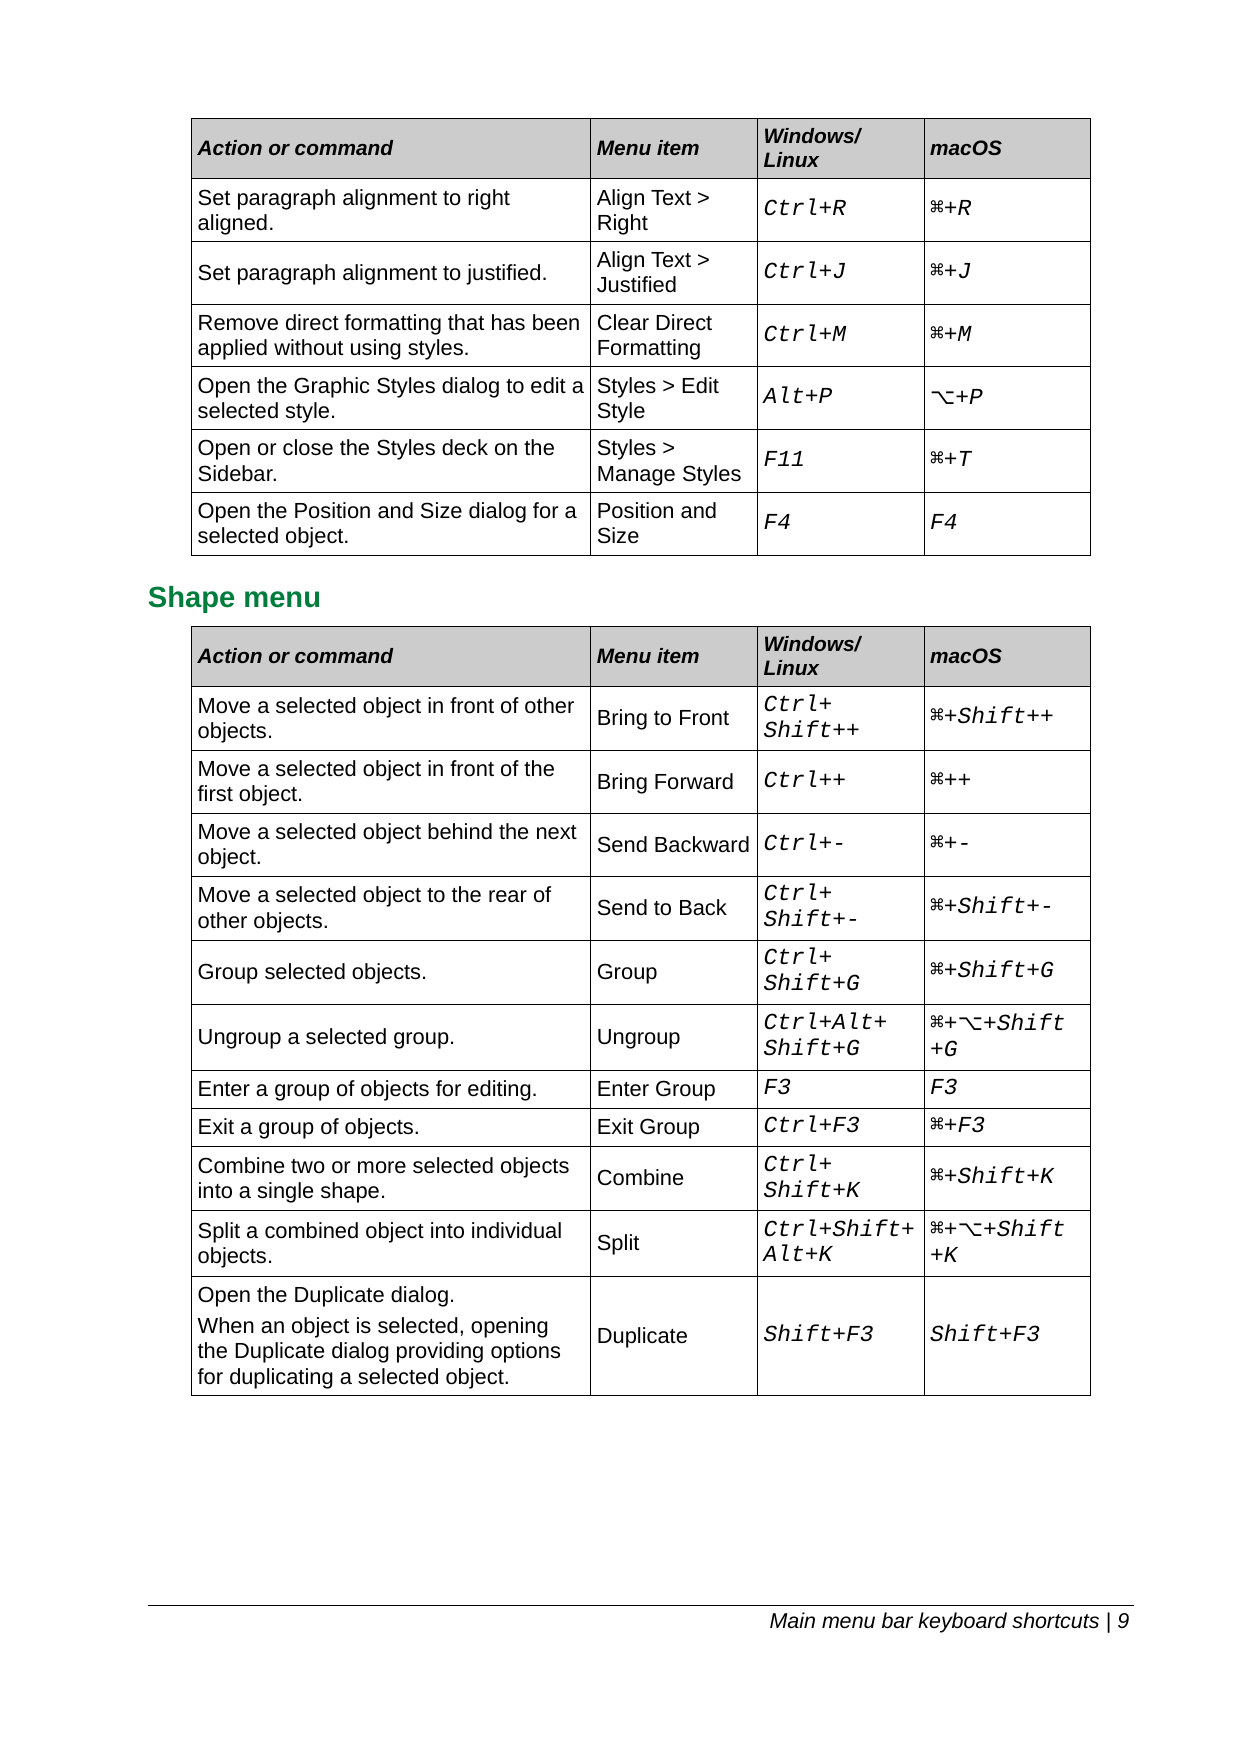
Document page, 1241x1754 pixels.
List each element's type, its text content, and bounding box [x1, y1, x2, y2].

table_cell Bring Forward [591, 751, 757, 813]
table_cell F4 [925, 493, 1090, 554]
table_cell Set paragraph alignment to right aligned. [192, 179, 590, 241]
table_cell Move a selected object behind the next object. [192, 814, 590, 876]
table_cell Move a selected object to the rear of other objects. [192, 877, 590, 940]
table_header Menu item [591, 627, 757, 686]
table_cell Bring to Front [591, 687, 757, 750]
table_cell Duplicate [591, 1277, 757, 1395]
table_cell ⌘+⌥+Shift +K [925, 1211, 1090, 1276]
table_cell Ctrl+ Shift+- [758, 877, 924, 940]
table_cell Ctrl+ Shift+K [758, 1147, 924, 1210]
table_cell ⌘+J [925, 242, 1090, 304]
table_cell Shift+F3 [925, 1277, 1090, 1395]
table_header macOS [925, 627, 1090, 686]
table_cell Group selected objects. [192, 941, 590, 1004]
table_cell Align Text > Justified [591, 242, 757, 304]
table_cell ⌘+Shift+- [925, 877, 1090, 940]
table_cell Exit a group of objects. [192, 1109, 590, 1146]
table_cell Combine two or more selected objects into a single shape. [192, 1147, 590, 1210]
table_cell Ungroup a selected group. [192, 1005, 590, 1069]
table_header Menu item [591, 119, 757, 178]
table_cell F4 [758, 493, 924, 554]
table_header Windows/Linux [758, 119, 924, 178]
table_cell Group [591, 941, 757, 1004]
table_cell Open the Duplicate dialog. When an object is selected, opening the Duplicate dialog providing options for duplicating a selected object. [192, 1277, 590, 1395]
subtitle Shape menu [148, 580, 1134, 613]
table_cell ⌘+⌥+Shift +G [925, 1005, 1090, 1069]
table_cell Ctrl+J [758, 242, 924, 304]
table_cell ⌘+M [925, 305, 1090, 366]
table_cell Open the Graphic Styles dialog to edit a selected style. [192, 367, 590, 429]
table_cell Alt+P [758, 367, 924, 429]
table_cell ⌘+Shift+G [925, 941, 1090, 1004]
table_cell Styles > Edit Style [591, 367, 757, 429]
table_cell Split [591, 1211, 757, 1276]
table_header macOS [925, 119, 1090, 178]
table_cell Open or close the Styles deck on the Sidebar. [192, 430, 590, 492]
table_cell F3 [925, 1071, 1090, 1108]
table_cell Send Backward [591, 814, 757, 876]
table_cell ⌘+F3 [925, 1109, 1090, 1146]
table_cell Combine [591, 1147, 757, 1210]
table_cell Ungroup [591, 1005, 757, 1069]
table_cell Clear Direct Formatting [591, 305, 757, 366]
table_cell Move a selected object in front of other objects. [192, 687, 590, 750]
table_cell ⌘++ [925, 751, 1090, 813]
table_cell Ctrl+M [758, 305, 924, 366]
table_cell Ctrl+ Shift+G [758, 941, 924, 1004]
table_cell F11 [758, 430, 924, 492]
table_cell Position and Size [591, 493, 757, 554]
table_cell ⌥+P [925, 367, 1090, 429]
table_cell Set paragraph alignment to justified. [192, 242, 590, 304]
table_cell F3 [758, 1071, 924, 1108]
table_cell Align Text > Right [591, 179, 757, 241]
table_header Windows/Linux [758, 627, 924, 686]
table_cell Ctrl+Alt+ Shift+G [758, 1005, 924, 1069]
table_cell Send to Back [591, 877, 757, 940]
table_cell ⌘+Shift++ [925, 687, 1090, 750]
table_cell Ctrl++ [758, 751, 924, 813]
table_cell Exit Group [591, 1109, 757, 1146]
table_cell Enter a group of objects for editing. [192, 1071, 590, 1108]
table_cell Shift+F3 [758, 1277, 924, 1395]
table_cell Ctrl+ Shift++ [758, 687, 924, 750]
table_cell Open the Position and Size dialog for a selected object. [192, 493, 590, 554]
table_cell ⌘+T [925, 430, 1090, 492]
table_cell Ctrl+Shift+Alt+K [758, 1211, 924, 1276]
table_cell ⌘+- [925, 814, 1090, 876]
table_header Action or command [192, 119, 590, 178]
table_cell Move a selected object in front of the first object. [192, 751, 590, 813]
table_cell Ctrl+R [758, 179, 924, 241]
table_cell ⌘+R [925, 179, 1090, 241]
table_cell Styles > Manage Styles [591, 430, 757, 492]
table_header Action or command [192, 627, 590, 686]
table_cell ⌘+Shift+K [925, 1147, 1090, 1210]
table_cell Split a combined object into individual objects. [192, 1211, 590, 1276]
table_cell Ctrl+F3 [758, 1109, 924, 1146]
table_cell Ctrl+- [758, 814, 924, 876]
table_cell Remove direct formatting that has been applied without using styles. [192, 305, 590, 366]
table_cell Enter Group [591, 1071, 757, 1108]
